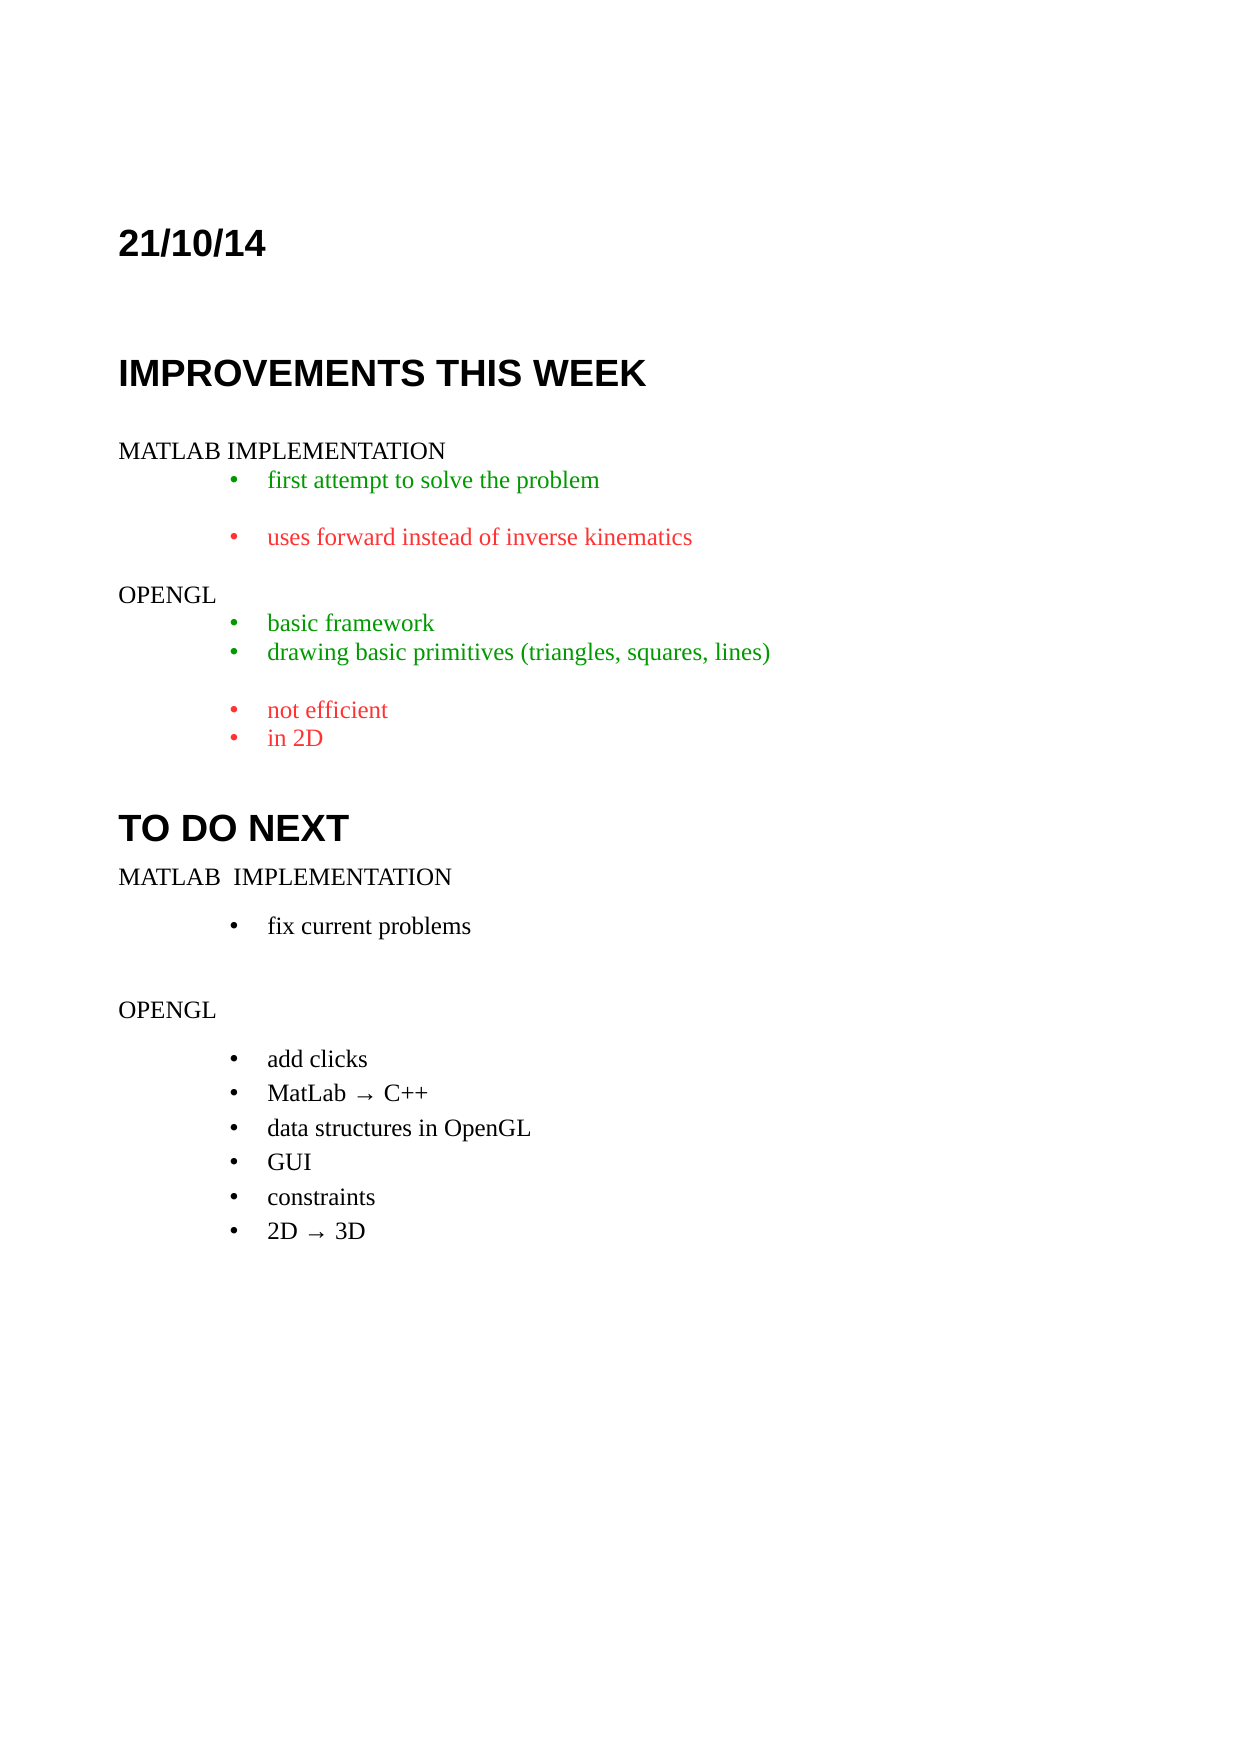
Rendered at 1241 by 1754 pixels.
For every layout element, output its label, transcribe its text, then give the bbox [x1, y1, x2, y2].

list first attempt to solve the problem [229, 465, 1122, 493]
subtitle IMPROVEMENTS THIS WEEK [118, 351, 1122, 395]
list uses forward instead of inverse kinematics [229, 522, 1122, 551]
list basic framework [229, 608, 1122, 637]
subtitle 21/10/14 [118, 221, 1122, 264]
list in 2D [229, 723, 1122, 752]
list not efficient [229, 695, 1122, 723]
list add clicks [229, 1044, 1122, 1073]
text OPENGL [118, 580, 1122, 608]
list GUI [229, 1147, 1122, 1176]
text MATLAB IMPLEMENTATION [118, 862, 1122, 891]
subtitle TO DO NEXT [118, 806, 1122, 850]
text MATLAB IMPLEMENTATION [118, 436, 1122, 465]
list fix current problems [229, 911, 1122, 974]
list 2D → 3D [229, 1216, 1122, 1245]
text OPENGL [118, 995, 1122, 1023]
list MatLab → C++ [229, 1078, 1122, 1107]
list drawing basic primitives (triangles, squares, lines) [229, 637, 1122, 666]
list constraints [229, 1182, 1122, 1211]
list data structures in OpenGL [229, 1113, 1122, 1142]
